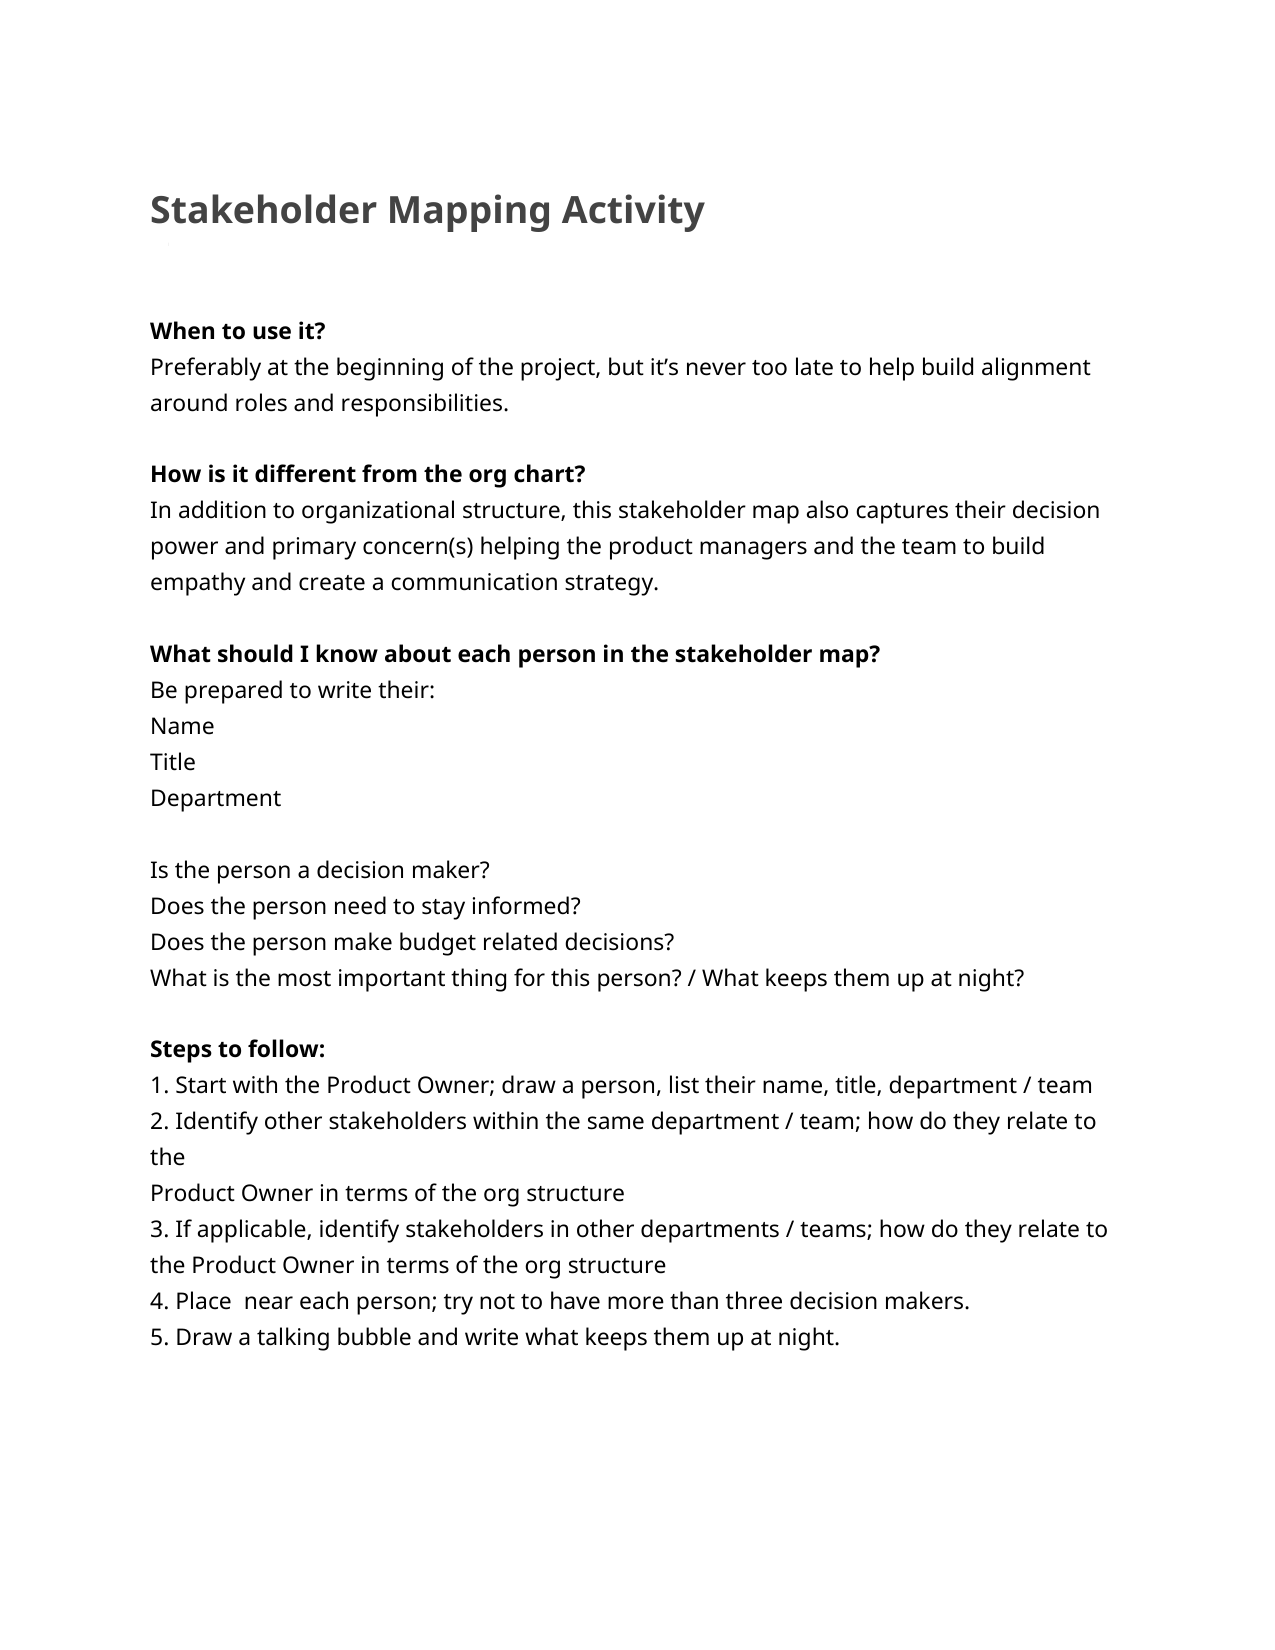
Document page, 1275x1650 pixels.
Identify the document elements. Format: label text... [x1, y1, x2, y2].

text When to use it? Preferably at the beginning of the project, but it’s never too late to help build alignment around roles and responsibilities. How is it different from the org chart? In addition to organizational structure, this stakeholder map also captures their decision power and primary concern(s) helping the product managers and the team to build empathy and create a communication strategy. What should I know about each person in the stakeholder map? Be prepared to write their: Name Title Department [150, 314, 1125, 849]
subtitle Stakeholder Mapping Activity [150, 183, 1125, 234]
text Is the person a decision maker? Does the person need to stay informed? Does the person make budget related decisions? What is the most important thing for this person? / What keeps them up at night? Steps to follow: 1. Start with the Product Owner; draw a person, list their name, title, department / team 2. Identify other stakeholders within the same department / team; how do they relate to the [150, 854, 1125, 1172]
text Product Owner in terms of the org structure 3. If applicable, identify stakeholders in other departments / teams; how do they relate to the Product Owner in terms of the org structure 4. Place near each person; try not to have more than three decision makers. 5. Draw a talking bubble and write what keeps them up at night. [150, 1177, 1125, 1352]
